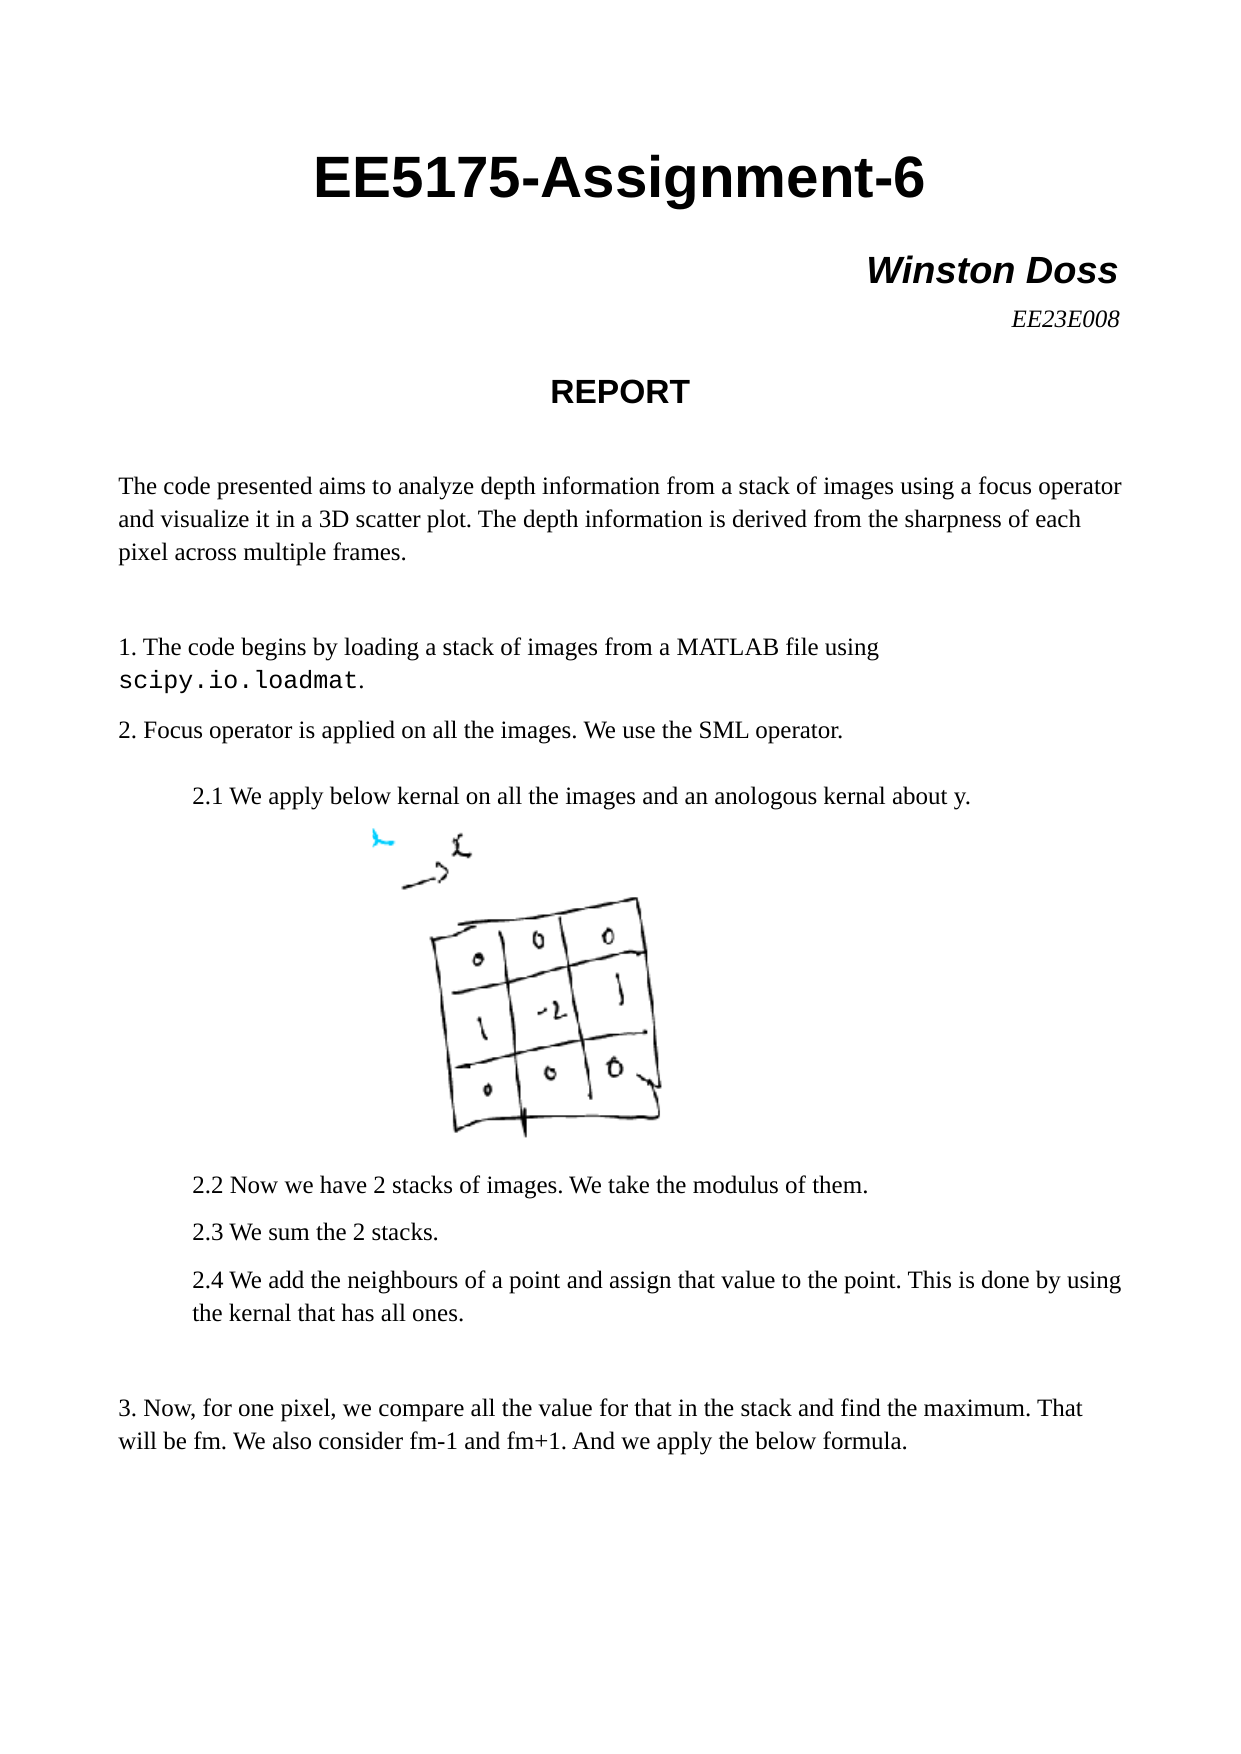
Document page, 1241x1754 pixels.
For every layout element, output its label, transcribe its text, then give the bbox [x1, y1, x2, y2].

title EE5175-Assignment-6 [118, 143, 1122, 210]
text The code presented aims to analyze depth information from a stack of images using a focus operator and visualize it in a 3D scatter plot. The depth information is derived from the sharpness of each pixel across multiple frames. [118, 471, 1122, 566]
text 1. The code begins by loading a stack of images from a MATLAB file using scipy.io.loadmat. [118, 632, 1122, 696]
text 2.4 We add the neighbours of a point and assign that value to the point. This is done by using the kernal that has all ones. [118, 1265, 1122, 1327]
text 2. Focus operator is applied on all the images. We use the SML operator. [118, 715, 1122, 744]
text 2.2 Now we have 2 stacks of images. We take the modulus of them. [118, 1170, 1122, 1199]
picture [372, 827, 743, 1158]
text 2.1 We apply below kernal on all the images and an anologous kernal about y. [118, 781, 1122, 810]
text 2.3 We sum the 2 stacks. [118, 1217, 1122, 1246]
subtitle Winston Doss [118, 248, 1122, 291]
subtitle REPORT [118, 372, 1122, 411]
text 3. Now, for one pixel, we compare all the value for that in the stack and find the maximum. That will be fm. We also consider fm-1 and fm+1. And we apply the below formula. [118, 1393, 1122, 1455]
text EE23E008 [118, 304, 1122, 333]
